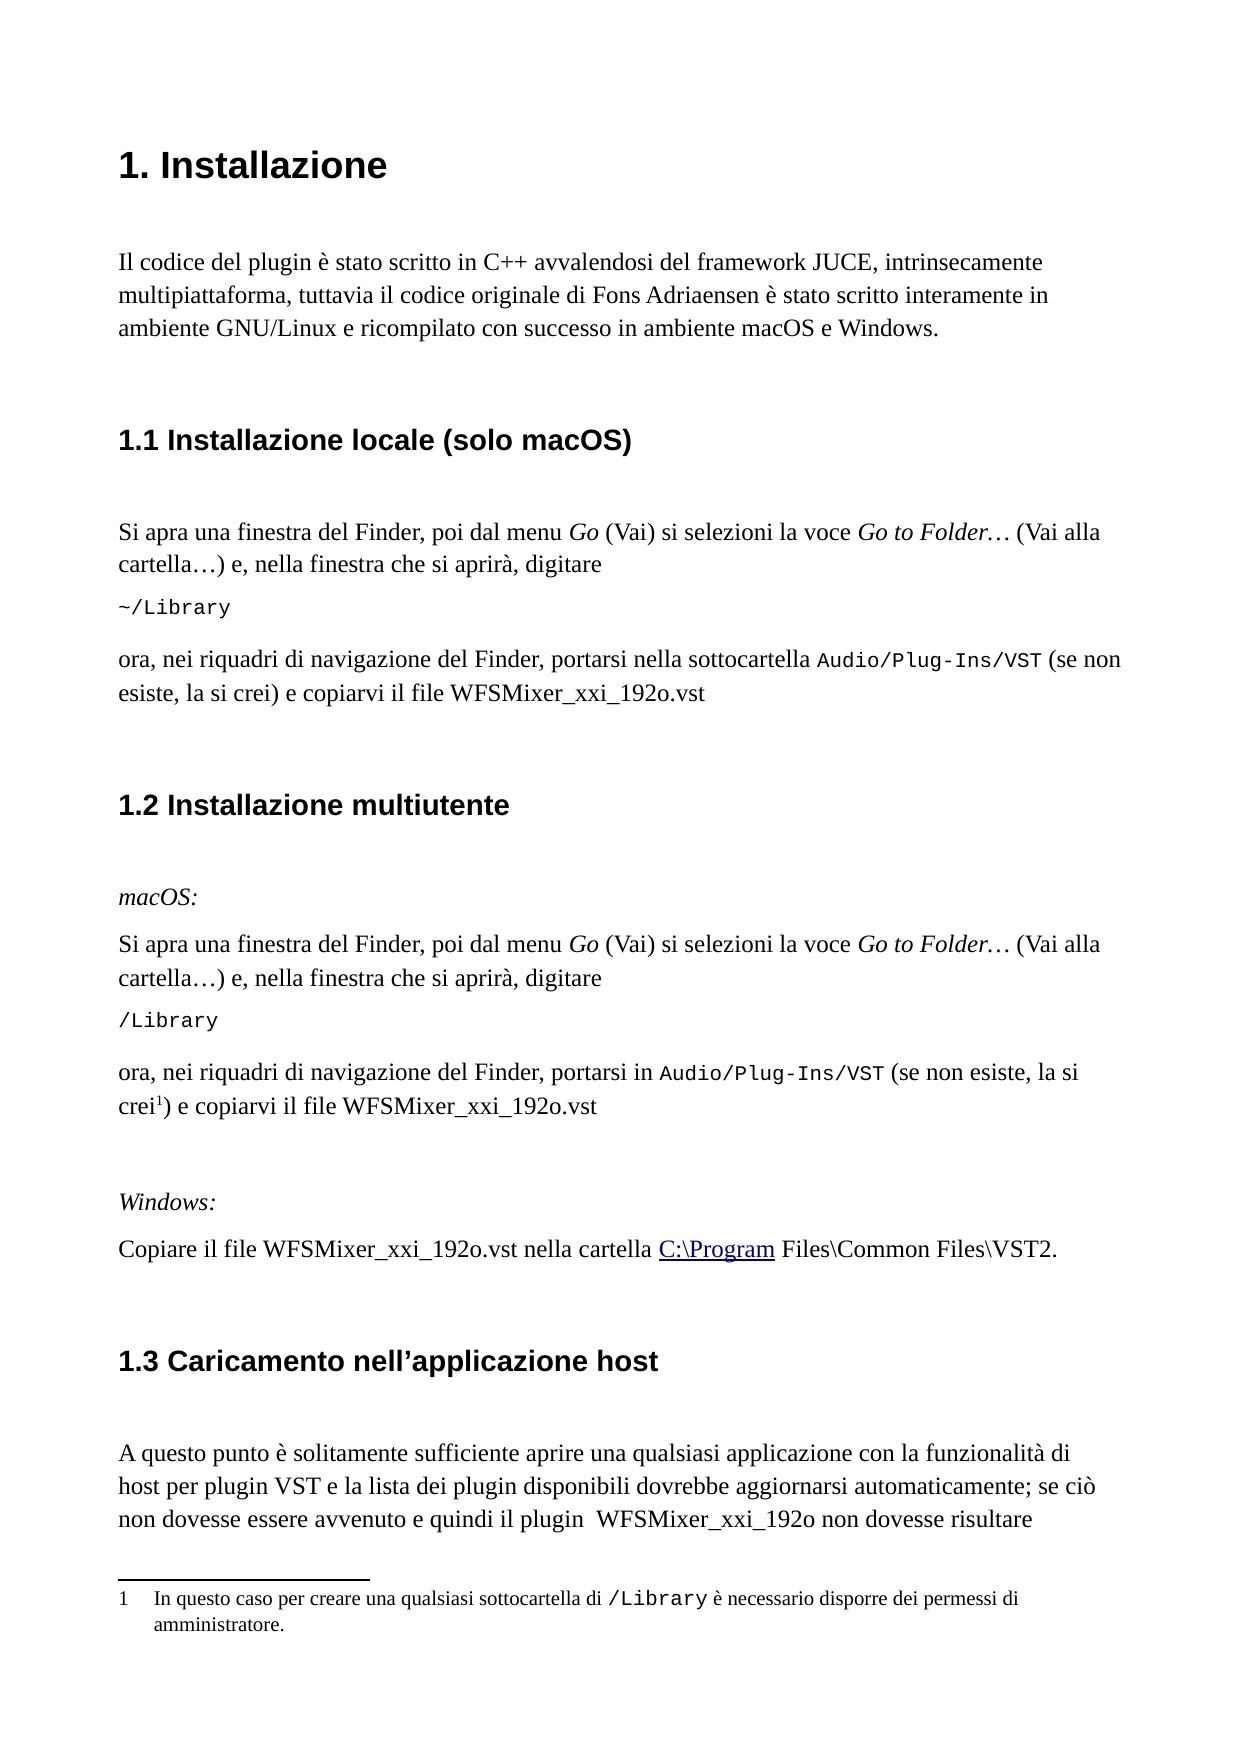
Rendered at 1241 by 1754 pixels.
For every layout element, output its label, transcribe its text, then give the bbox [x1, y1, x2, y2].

subtitle 1.2 Installazione multiutente [118, 788, 1122, 822]
subtitle 1. Installazione [118, 143, 1122, 187]
text Si apra una finestra del Finder, poi dal menu Go (Vai) si selezioni la voce Go to Folder… (Vai alla cartella…) e, nella finestra che si aprirà, digitare [118, 929, 1122, 991]
text ora, nei riquadri di navigazione del Finder, portarsi in Audio/Plug-Ins/VST (se non esiste, la si crei) e copiarvi il file WFSMixer_xxi_192o.vst [118, 1057, 1122, 1120]
text A questo punto è solitamente sufficiente aprire una qualsiasi applicazione con la funzionalità di host per plugin VST e la lista dei plugin disponibili dovrebbe aggiornarsi automaticamente; se ciò non dovesse essere avvenuto e quindi il plugin WFSMixer_xxi_192o non dovesse risultare [118, 1438, 1122, 1533]
text macOS: [118, 882, 1122, 911]
subtitle 1.1 Installazione locale (solo macOS) [118, 423, 1122, 456]
text Copiare il file WFSMixer_xxi_192o.vst nella cartella C:\Program Files\Common Files\VST2. [118, 1234, 1122, 1263]
text Si apra una finestra del Finder, poi dal menu Go (Vai) si selezioni la voce Go to Folder… (Vai alla cartella…) e, nella finestra che si aprirà, digitare [118, 517, 1122, 578]
subtitle 1.3 Caricamento nell’applicazione host [118, 1344, 1122, 1378]
text Windows: [118, 1187, 1122, 1215]
text In questo caso per creare una qualsiasi sottocartella di /Library è necessario disporre dei permessi di amministratore. [118, 1586, 1122, 1636]
text ora, nei riquadri di navigazione del Finder, portarsi nella sottocartella Audio/Plug-Ins/VST (se non esiste, la si crei) e copiarvi il file WFSMixer_xxi_192o.vst [118, 644, 1122, 707]
text ~/Library [118, 597, 1122, 621]
text /Library [118, 1010, 1122, 1034]
text Il codice del plugin è stato scritto in C++ avvalendosi del framework JUCE, intrinsecamente multipiattaforma, tuttavia il codice originale di Fons Adriaensen è stato scritto interamente in ambiente GNU/Linux e ricompilato con successo in ambiente macOS e Windows. [118, 247, 1122, 342]
